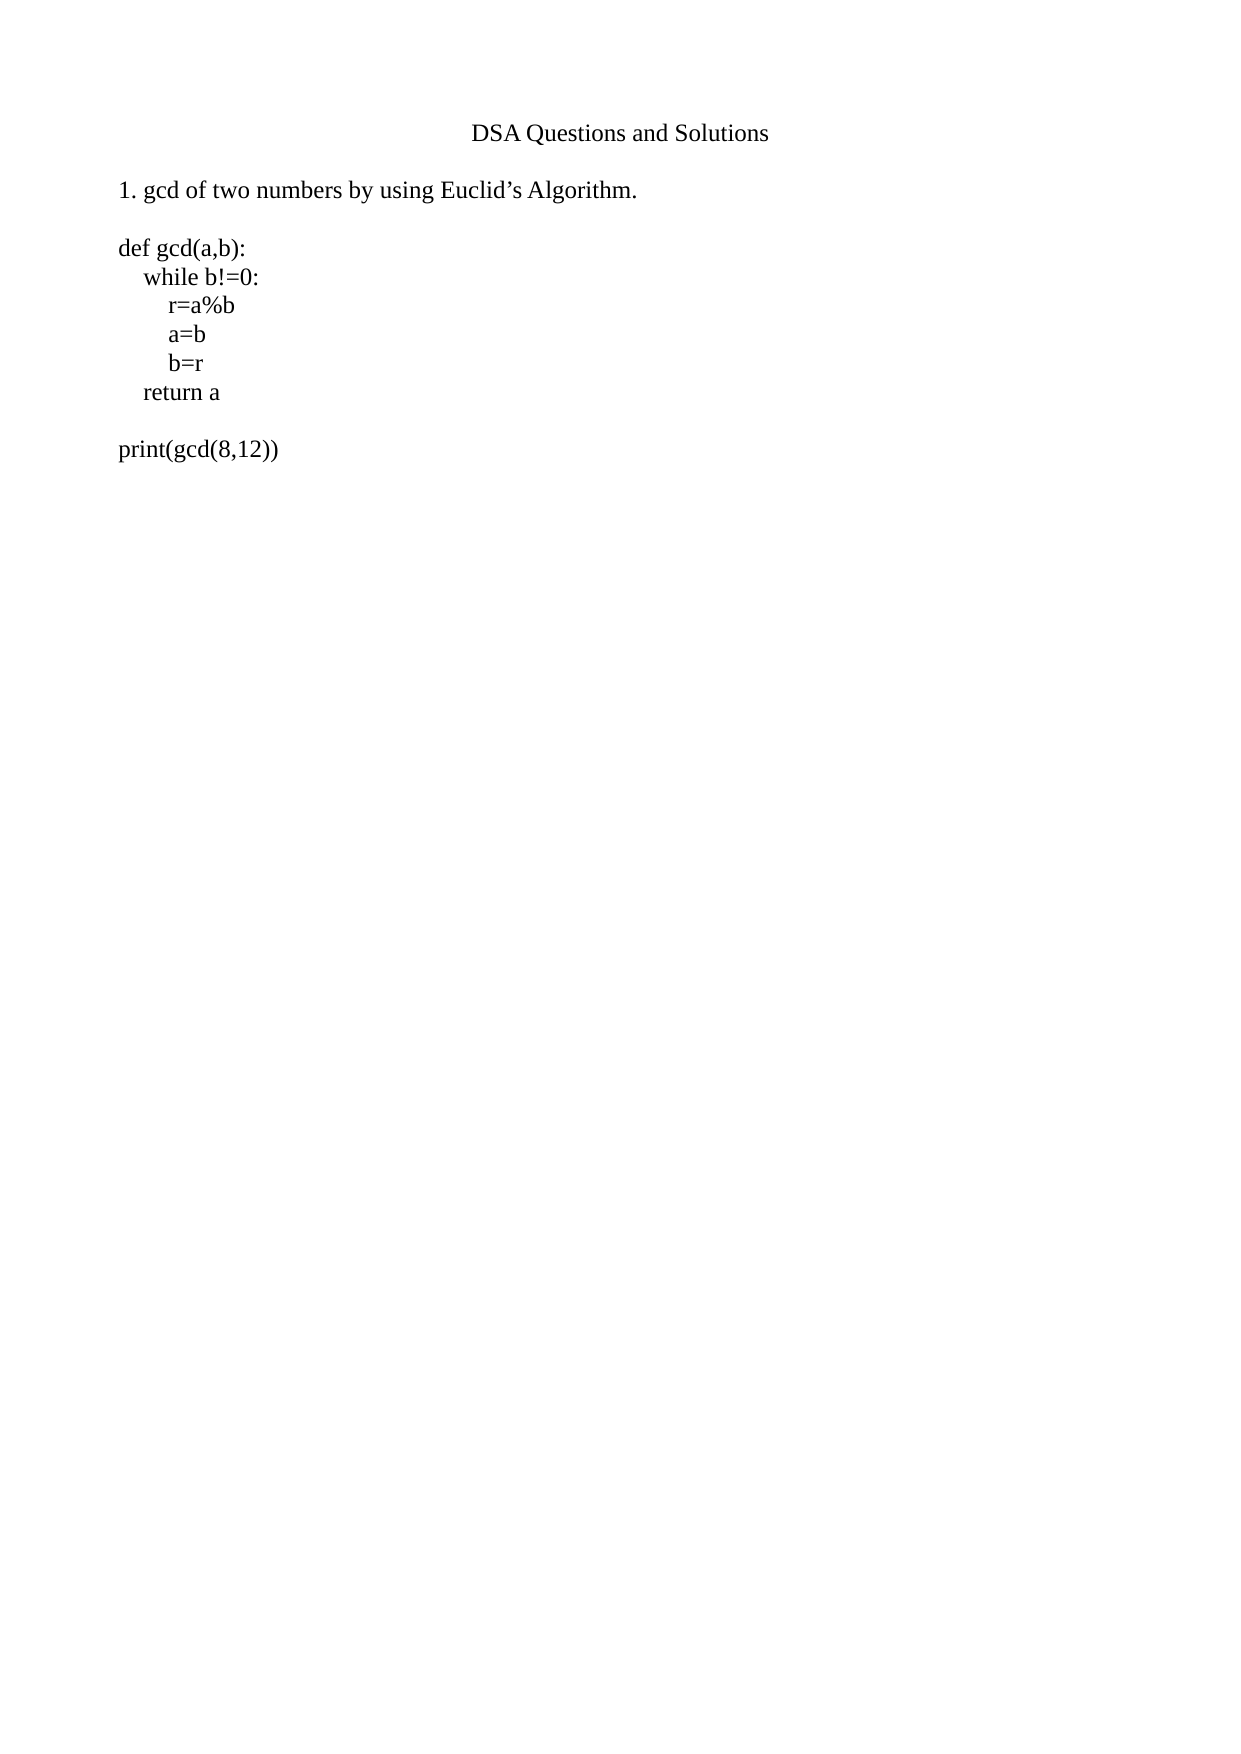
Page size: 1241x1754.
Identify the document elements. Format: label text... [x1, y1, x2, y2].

text 1. gcd of two numbers by using Euclid’s Algorithm. [118, 176, 1122, 204]
text a=b [118, 319, 1122, 348]
text b=r [118, 348, 1122, 377]
text def gcd(a,b): [118, 233, 1122, 262]
text r=a%b [118, 291, 1122, 319]
text return a [118, 377, 1122, 406]
text print(gcd(8,12)) [118, 434, 1122, 463]
text while b!=0: [118, 262, 1122, 291]
text DSA Questions and Solutions [118, 118, 1122, 147]
